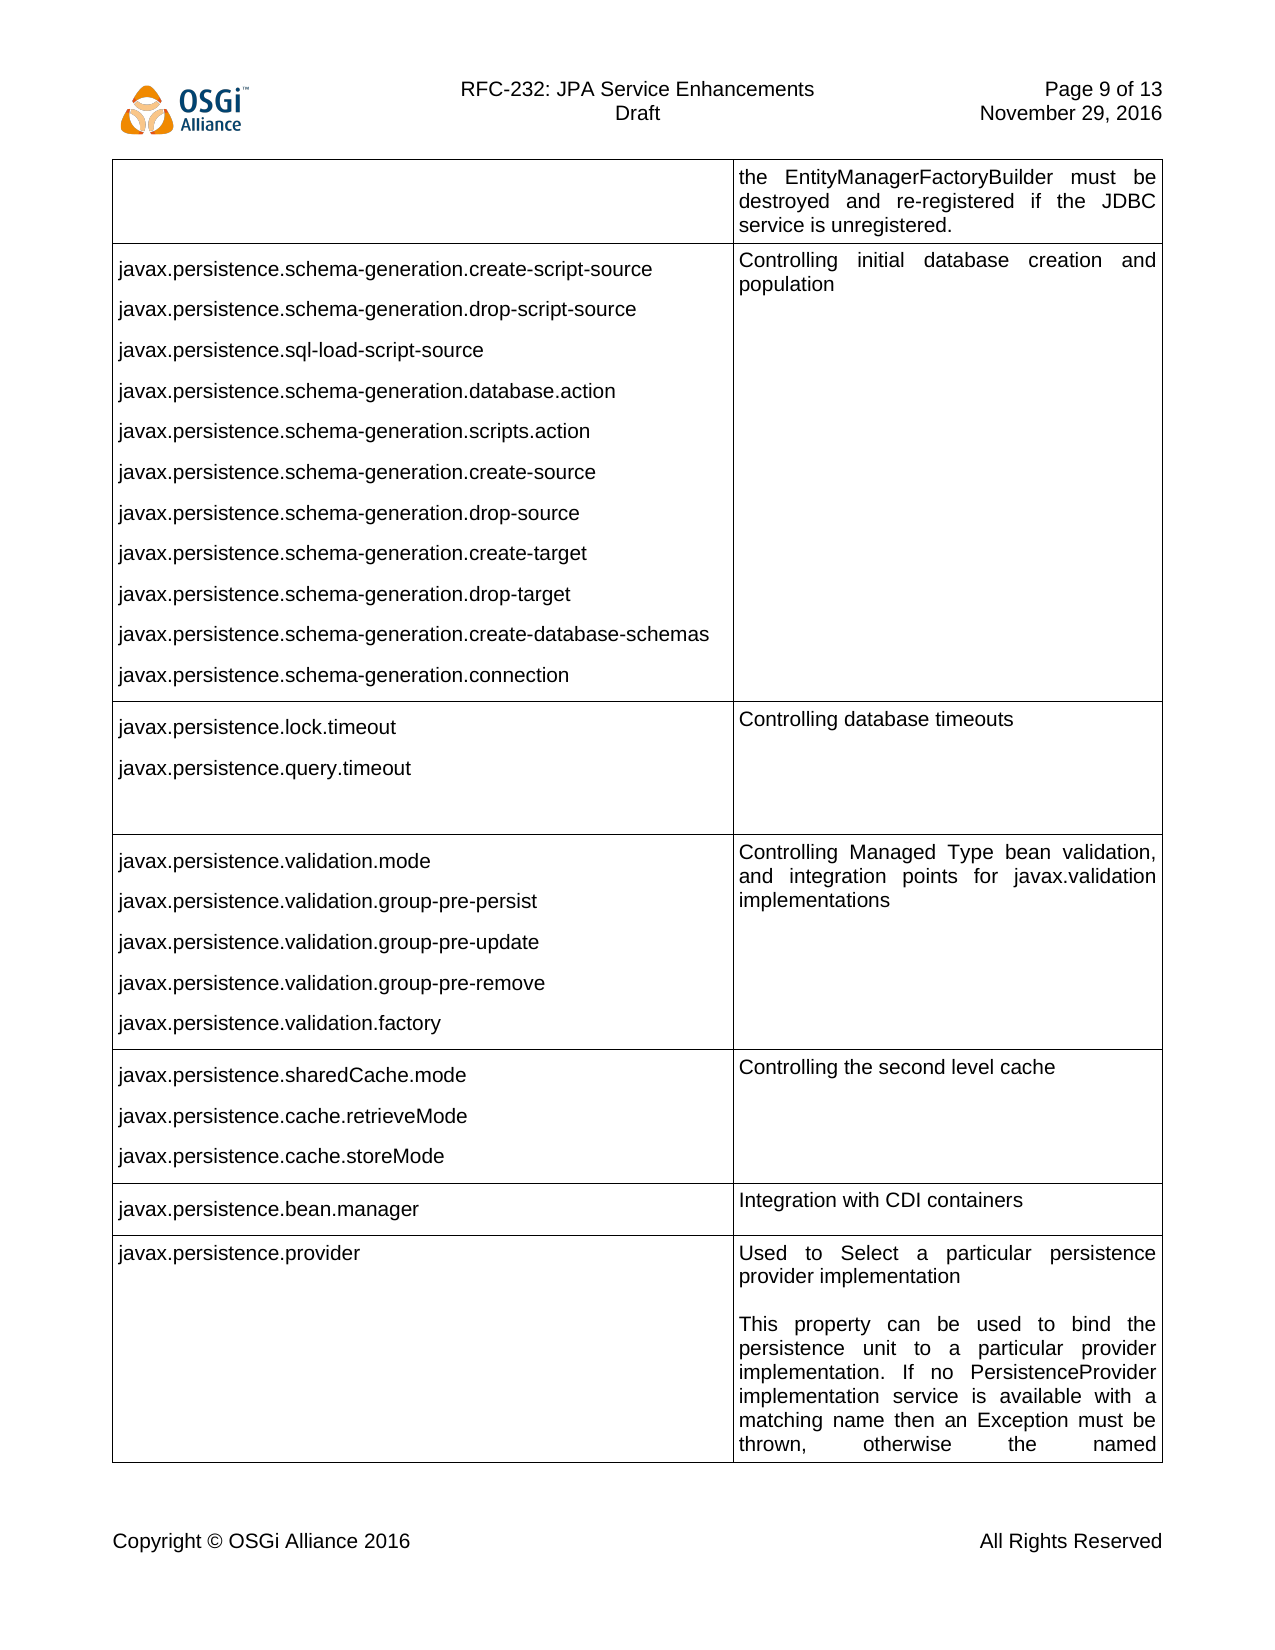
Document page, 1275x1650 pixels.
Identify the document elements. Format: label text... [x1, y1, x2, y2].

picture [113, 78, 257, 142]
table_cell the EntityManagerFactoryBuilder must be destroyed and re-registered if the JDBC service is unregistered. [734, 160, 1162, 242]
table_cell javax.persistence.lock.timeout javax.persistence.query.timeout [113, 702, 733, 834]
table_cell Controlling initial database creation and population [734, 244, 1162, 701]
table_cell Controlling Managed Type bean validation, and integration points for javax.validation implementations [734, 835, 1162, 1049]
table_cell javax.persistence.sharedCache.mode javax.persistence.cache.retrieveMode javax.persistence.cache.storeMode [113, 1050, 733, 1182]
table_cell Controlling the second level cache [734, 1050, 1162, 1182]
table_cell Integration with CDI containers [734, 1184, 1162, 1234]
table_cell javax.persistence.validation.mode javax.persistence.validation.group-pre-persist javax.persistence.validation.group-pre-update javax.persistence.validation.group-pre-remove javax.persistence.validation.factory [113, 835, 733, 1049]
table_cell Controlling database timeouts [734, 702, 1162, 834]
table_cell javax.persistence.bean.manager [113, 1184, 733, 1234]
table_cell javax.persistence.schema-generation.create-script-source javax.persistence.schema-generation.drop-script-source javax.persistence.sql-load-script-source javax.persistence.schema-generation.database.action javax.persistence.schema-generation.scripts.action javax.persistence.schema-generation.create-source javax.persistence.schema-generation.drop-source javax.persistence.schema-generation.create-target javax.persistence.schema-generation.drop-target javax.persistence.schema-generation.create-database-schemas javax.persistence.schema-generation.connection [113, 244, 733, 701]
table_cell Used to Select a particular persistence provider implementation This property can be used to bind the persistence unit to a particular provider implementation. If no PersistenceProvider implementation service is available with a matching name then an Exception must be thrown, otherwise the named [734, 1236, 1162, 1462]
table_cell javax.persistence.provider [113, 1236, 733, 1462]
table_cell [113, 160, 733, 242]
